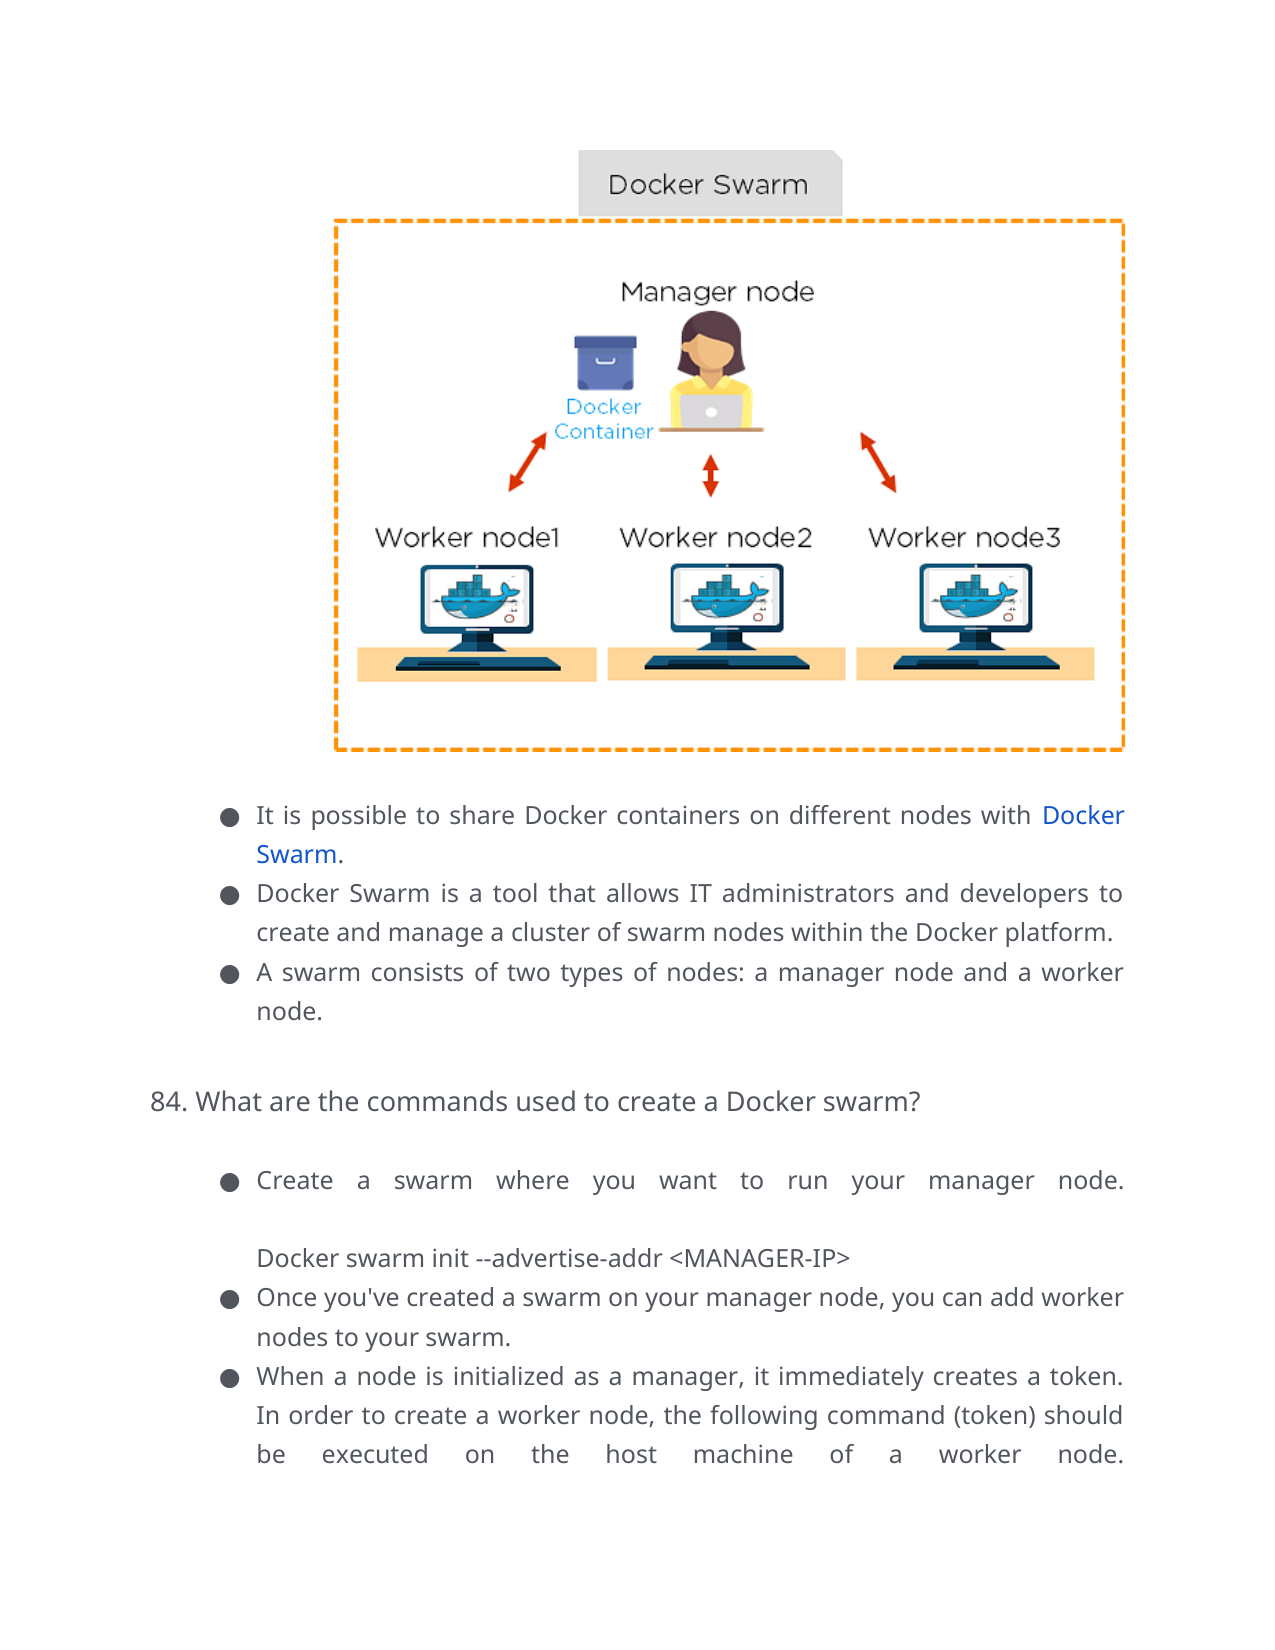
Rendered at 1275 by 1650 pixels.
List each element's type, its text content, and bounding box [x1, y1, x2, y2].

subtitle 84. What are the commands used to create a Docker swarm? [150, 1083, 1125, 1119]
list It is possible to share Docker containers on different nodes with Docker Swarm. [219, 798, 1125, 871]
list Once you've created a swarm on your manager node, you can add worker nodes to your swarm. [219, 1280, 1125, 1353]
list Create a swarm where you want to run your manager node. Docker swarm init --advertise-addr <MANAGER-IP> [219, 1162, 1125, 1275]
list A swarm consists of two types of nodes: a manager node and a worker node. [219, 954, 1125, 1027]
list Docker Swarm is a tool that allows IT administrators and developers to create and manage a cluster of swarm nodes within the Docker platform. [219, 876, 1125, 949]
picture [150, 150, 1125, 752]
list When a node is initialized as a manager, it immediately creates a token. In order to create a worker node, the following command (token) should be executed on the host machine of a worker node. [219, 1358, 1125, 1471]
